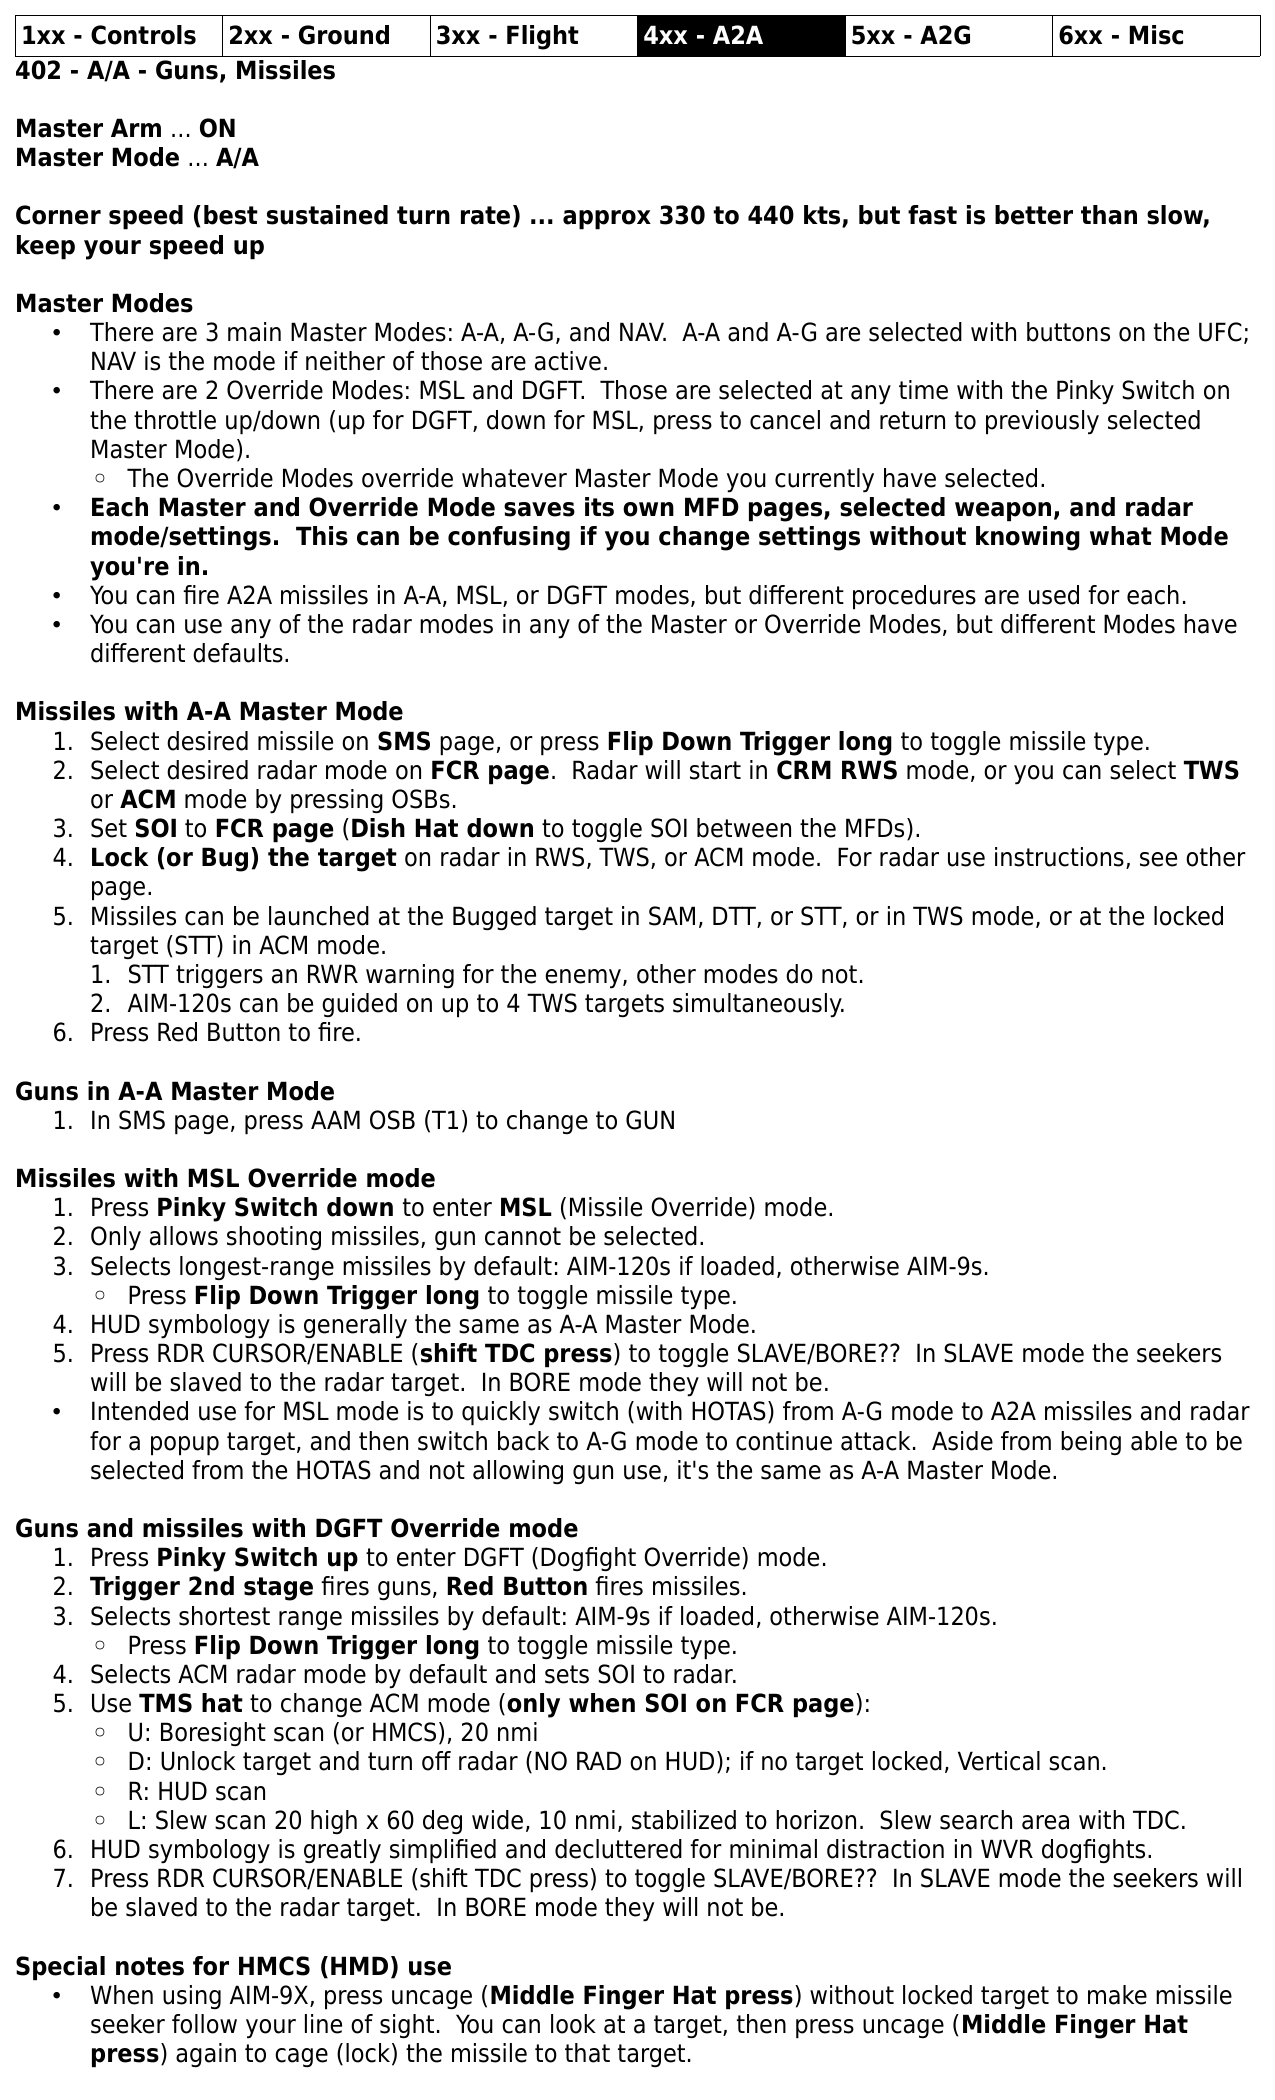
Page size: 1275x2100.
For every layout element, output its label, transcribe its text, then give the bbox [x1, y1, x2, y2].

text Missiles with A-A Master Mode [15, 697, 1260, 727]
text Special notes for HMCS (HMD) use [15, 1952, 1260, 1981]
table_header 3xx - Flight [431, 16, 637, 56]
list Intended use for MSL mode is to quickly switch (with HOTAS) from A-G mode to A2A missiles and radar for a popup target, and then switch back to A-G mode to continue attack. Aside from being able to be selected from the HOTAS and not allowing gun use, it's the same as A-A Master Mode. [52, 1397, 1260, 1485]
list AIM-120s can be guided on up to 4 TWS targets simultaneously. [90, 989, 1260, 1018]
list HUD symbology is generally the same as A-A Master Mode. [52, 1310, 1260, 1339]
list L: Slew scan 20 high x 60 deg wide, 10 nmi, stabilized to horizon. Slew search area with TDC. [90, 1806, 1260, 1835]
table_header 2xx - Ground [223, 16, 430, 56]
list Trigger 2nd stage fires guns, Red Button fires missiles. [52, 1572, 1260, 1602]
text Missiles with MSL Override mode [15, 1164, 1260, 1193]
list You can use any of the radar modes in any of the Master or Override Modes, but different Modes have different defaults. [52, 610, 1260, 668]
table_header 1xx - Controls [16, 16, 222, 56]
text 402 - A/A - Guns, Missiles [15, 57, 1260, 85]
list Press RDR CURSOR/ENABLE (shift TDC press) to toggle SLAVE/BORE?? In SLAVE mode the seekers will be slaved to the radar target. In BORE mode they will not be. [52, 1864, 1260, 1922]
text Corner speed (best sustained turn rate) ... approx 330 to 440 kts, but fast is better than slow, keep your speed up [15, 202, 1260, 260]
list U: Boresight scan (or HMCS), 20 nmi [90, 1718, 1260, 1747]
list Selects longest-range missiles by default: AIM-120s if loaded, otherwise AIM-9s. [52, 1252, 1260, 1281]
list There are 2 Override Modes: MSL and DGFT. Those are selected at any time with the Pinky Switch on the throttle up/down (up for DGFT, down for MSL, press to cancel and return to previously selected Master Mode). [52, 377, 1260, 464]
list Press Pinky Switch down to enter MSL (Missile Override) mode. [52, 1193, 1260, 1222]
list When using AIM-9X, press uncage (Middle Finger Hat press) without locked target to make missile seeker follow your line of sight. You can look at a target, then press uncage (Middle Finger Hat press) again to cage (lock) the missile to that target. [52, 1981, 1260, 2068]
text Master Modes [15, 289, 1260, 318]
list There are 3 main Master Modes: A-A, A-G, and NAV. A-A and A-G are selected with buttons on the UFC; NAV is the mode if neither of those are active. [52, 318, 1260, 377]
list You can fire A2A missiles in A-A, MSL, or DGFT modes, but different procedures are used for each. [52, 581, 1260, 610]
list Each Master and Override Mode saves its own MFD pages, selected weapon, and radar mode/settings. This can be confusing if you change settings without knowing what Mode you're in. [52, 493, 1260, 581]
list Press Flip Down Trigger long to toggle missile type. [90, 1281, 1260, 1310]
table_header 5xx - A2G [846, 16, 1052, 56]
list HUD symbology is greatly simplified and decluttered for minimal distraction in WVR dogfights. [52, 1835, 1260, 1864]
table_header 4xx - A2A [638, 16, 845, 56]
list Use TMS hat to change ACM mode (only when SOI on FCR page): [52, 1689, 1260, 1718]
text Guns and missiles with DGFT Override mode [15, 1514, 1260, 1543]
list In SMS page, press AAM OSB (T1) to change to GUN [52, 1106, 1260, 1135]
list Press Flip Down Trigger long to toggle missile type. [90, 1631, 1260, 1660]
list The Override Modes override whatever Master Mode you currently have selected. [90, 464, 1260, 493]
list Selects ACM radar mode by default and sets SOI to radar. [52, 1660, 1260, 1689]
list STT triggers an RWR warning for the enemy, other modes do not. [90, 960, 1260, 989]
list Lock (or Bug) the target on radar in RWS, TWS, or ACM mode. For radar use instructions, see other page. [52, 843, 1260, 902]
list Select desired radar mode on FCR page. Radar will start in CRM RWS mode, or you can select TWS or ACM mode by pressing OSBs. [52, 756, 1260, 814]
list Select desired missile on SMS page, or press Flip Down Trigger long to toggle missile type. [52, 727, 1260, 756]
list Only allows shooting missiles, gun cannot be selected. [52, 1222, 1260, 1252]
text Master Mode ... A/A [15, 143, 1260, 172]
list Press Red Button to fire. [52, 1018, 1260, 1047]
list Missiles can be launched at the Bugged target in SAM, DTT, or STT, or in TWS mode, or at the locked target (STT) in ACM mode. [52, 902, 1260, 960]
list Press RDR CURSOR/ENABLE (shift TDC press) to toggle SLAVE/BORE?? In SLAVE mode the seekers will be slaved to the radar target. In BORE mode they will not be. [52, 1339, 1260, 1397]
text Master Arm ... ON [15, 114, 1260, 143]
list Selects shortest range missiles by default: AIM-9s if loaded, otherwise AIM-120s. [52, 1602, 1260, 1631]
list Set SOI to FCR page (Dish Hat down to toggle SOI between the MFDs). [52, 814, 1260, 843]
table_header 6xx - Misc [1053, 16, 1260, 56]
list Press Pinky Switch up to enter DGFT (Dogfight Override) mode. [52, 1543, 1260, 1572]
list R: HUD scan [90, 1777, 1260, 1806]
text Guns in A-A Master Mode [15, 1077, 1260, 1106]
list D: Unlock target and turn off radar (NO RAD on HUD); if no target locked, Vertical scan. [90, 1747, 1260, 1777]
